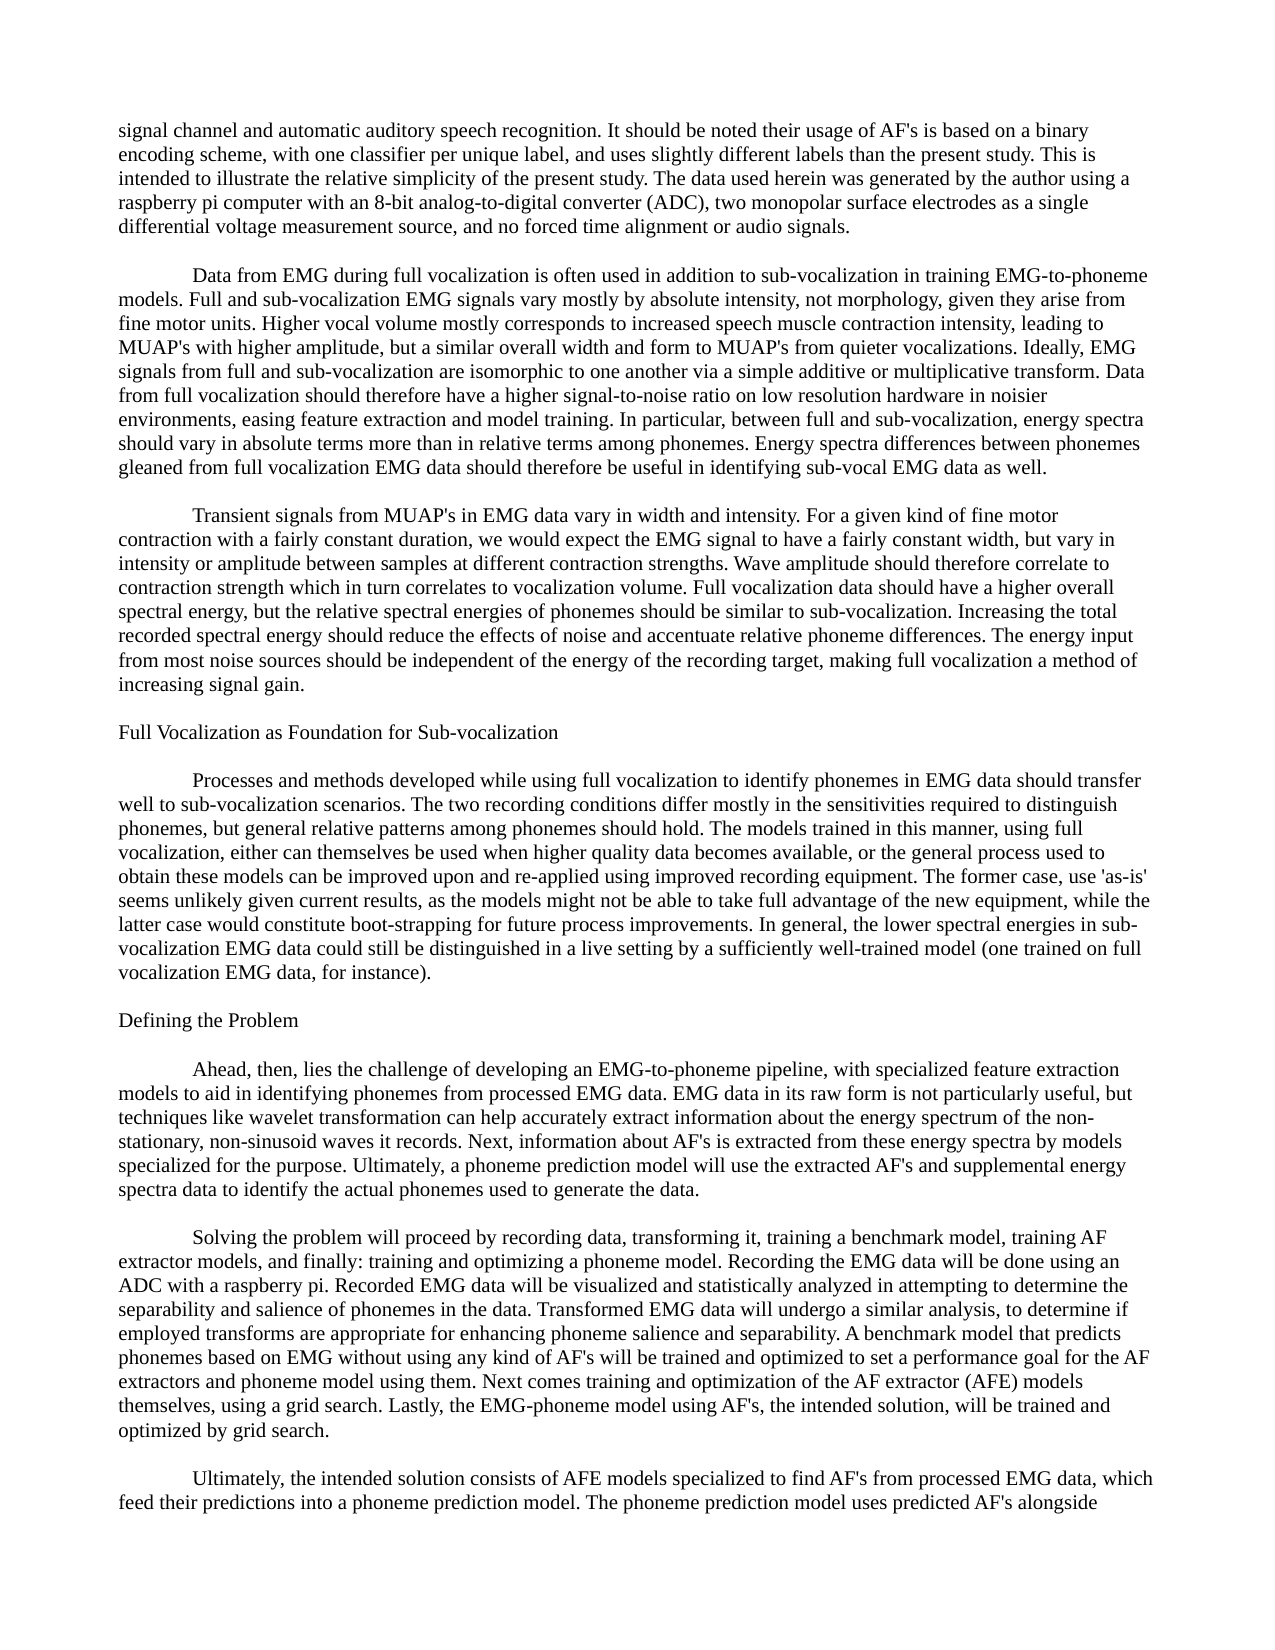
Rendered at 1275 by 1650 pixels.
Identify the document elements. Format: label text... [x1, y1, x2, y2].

text Transient signals from MUAP's in EMG data vary in width and intensity. For a given kind of fine motor contraction with a fairly constant duration, we would expect the EMG signal to have a fairly constant width, but vary in intensity or amplitude between samples at different contraction strengths. Wave amplitude should therefore correlate to contraction strength which in turn correlates to vocalization volume. Full vocalization data should have a higher overall spectral energy, but the relative spectral energies of phonemes should be similar to sub-vocalization. Increasing the total recorded spectral energy should reduce the effects of noise and accentuate relative phoneme differences. The energy input from most noise sources should be independent of the energy of the recording target, making full vocalization a method of increasing signal gain. [118, 503, 1157, 696]
text Data from EMG during full vocalization is often used in addition to sub-vocalization in training EMG-to-phoneme models. Full and sub-vocalization EMG signals vary mostly by absolute intensity, not morphology, given they arise from fine motor units. Higher vocal volume mostly corresponds to increased speech muscle contraction intensity, leading to MUAP's with higher amplitude, but a similar overall width and form to MUAP's from quieter vocalizations. Ideally, EMG signals from full and sub-vocalization are isomorphic to one another via a simple additive or multiplicative transform. Data from full vocalization should therefore have a higher signal-to-noise ratio on low resolution hardware in noisier environments, easing feature extraction and model training. In particular, between full and sub-vocalization, energy spectra should vary in absolute terms more than in relative terms among phonemes. Energy spectra differences between phonemes gleaned from full vocalization EMG data should therefore be useful in identifying sub-vocal EMG data as well. [118, 262, 1157, 479]
text signal channel and automatic auditory speech recognition. It should be noted their usage of AF's is based on a binary encoding scheme, with one classifier per unique label, and uses slightly different labels than the present study. This is intended to illustrate the relative simplicity of the present study. The data used herein was generated by the author using a raspberry pi computer with an 8-bit analog-to-digital converter (ADC), two monopolar surface electrodes as a single differential voltage measurement source, and no forced time alignment or audio signals. [118, 118, 1157, 238]
text Full Vocalization as Foundation for Sub-vocalization [118, 720, 1157, 744]
text Ultimately, the intended solution consists of AFE models specialized to find AF's from processed EMG data, which feed their predictions into a phoneme prediction model. The phoneme prediction model uses predicted AF's alongside [118, 1466, 1157, 1514]
text Solving the problem will proceed by recording data, transforming it, training a benchmark model, training AF extractor models, and finally: training and optimizing a phoneme model. Recording the EMG data will be done using an ADC with a raspberry pi. Recorded EMG data will be visualized and statistically analyzed in attempting to determine the separability and salience of phonemes in the data. Transformed EMG data will undergo a similar analysis, to determine if employed transforms are appropriate for enhancing phoneme salience and separability. A benchmark model that predicts phonemes based on EMG without using any kind of AF's will be trained and optimized to set a performance goal for the AF extractors and phoneme model using them. Next comes training and optimization of the AF extractor (AFE) models themselves, using a grid search. Lastly, the EMG-phoneme model using AF's, the intended solution, will be trained and optimized by grid search. [118, 1225, 1157, 1442]
text Processes and methods developed while using full vocalization to identify phonemes in EMG data should transfer well to sub-vocalization scenarios. The two recording conditions differ mostly in the sensitivities required to distinguish phonemes, but general relative patterns among phonemes should hold. The models trained in this manner, using full vocalization, either can themselves be used when higher quality data becomes available, or the general process used to obtain these models can be improved upon and re-applied using improved recording equipment. The former case, use 'as-is' seems unlikely given current results, as the models might not be able to take full advantage of the new equipment, while the latter case would constitute boot-strapping for future process improvements. In general, the lower spectral energies in sub-vocalization EMG data could still be distinguished in a live setting by a sufficiently well-trained model (one trained on full vocalization EMG data, for instance). [118, 768, 1157, 984]
text Defining the Problem [118, 1008, 1157, 1032]
text Ahead, then, lies the challenge of developing an EMG-to-phoneme pipeline, with specialized feature extraction models to aid in identifying phonemes from processed EMG data. EMG data in its raw form is not particularly useful, but techniques like wavelet transformation can help accurately extract information about the energy spectrum of the non-stationary, non-sinusoid waves it records. Next, information about AF's is extracted from these energy spectra by models specialized for the purpose. Ultimately, a phoneme prediction model will use the extracted AF's and supplemental energy spectra data to identify the actual phonemes used to generate the data. [118, 1057, 1157, 1201]
